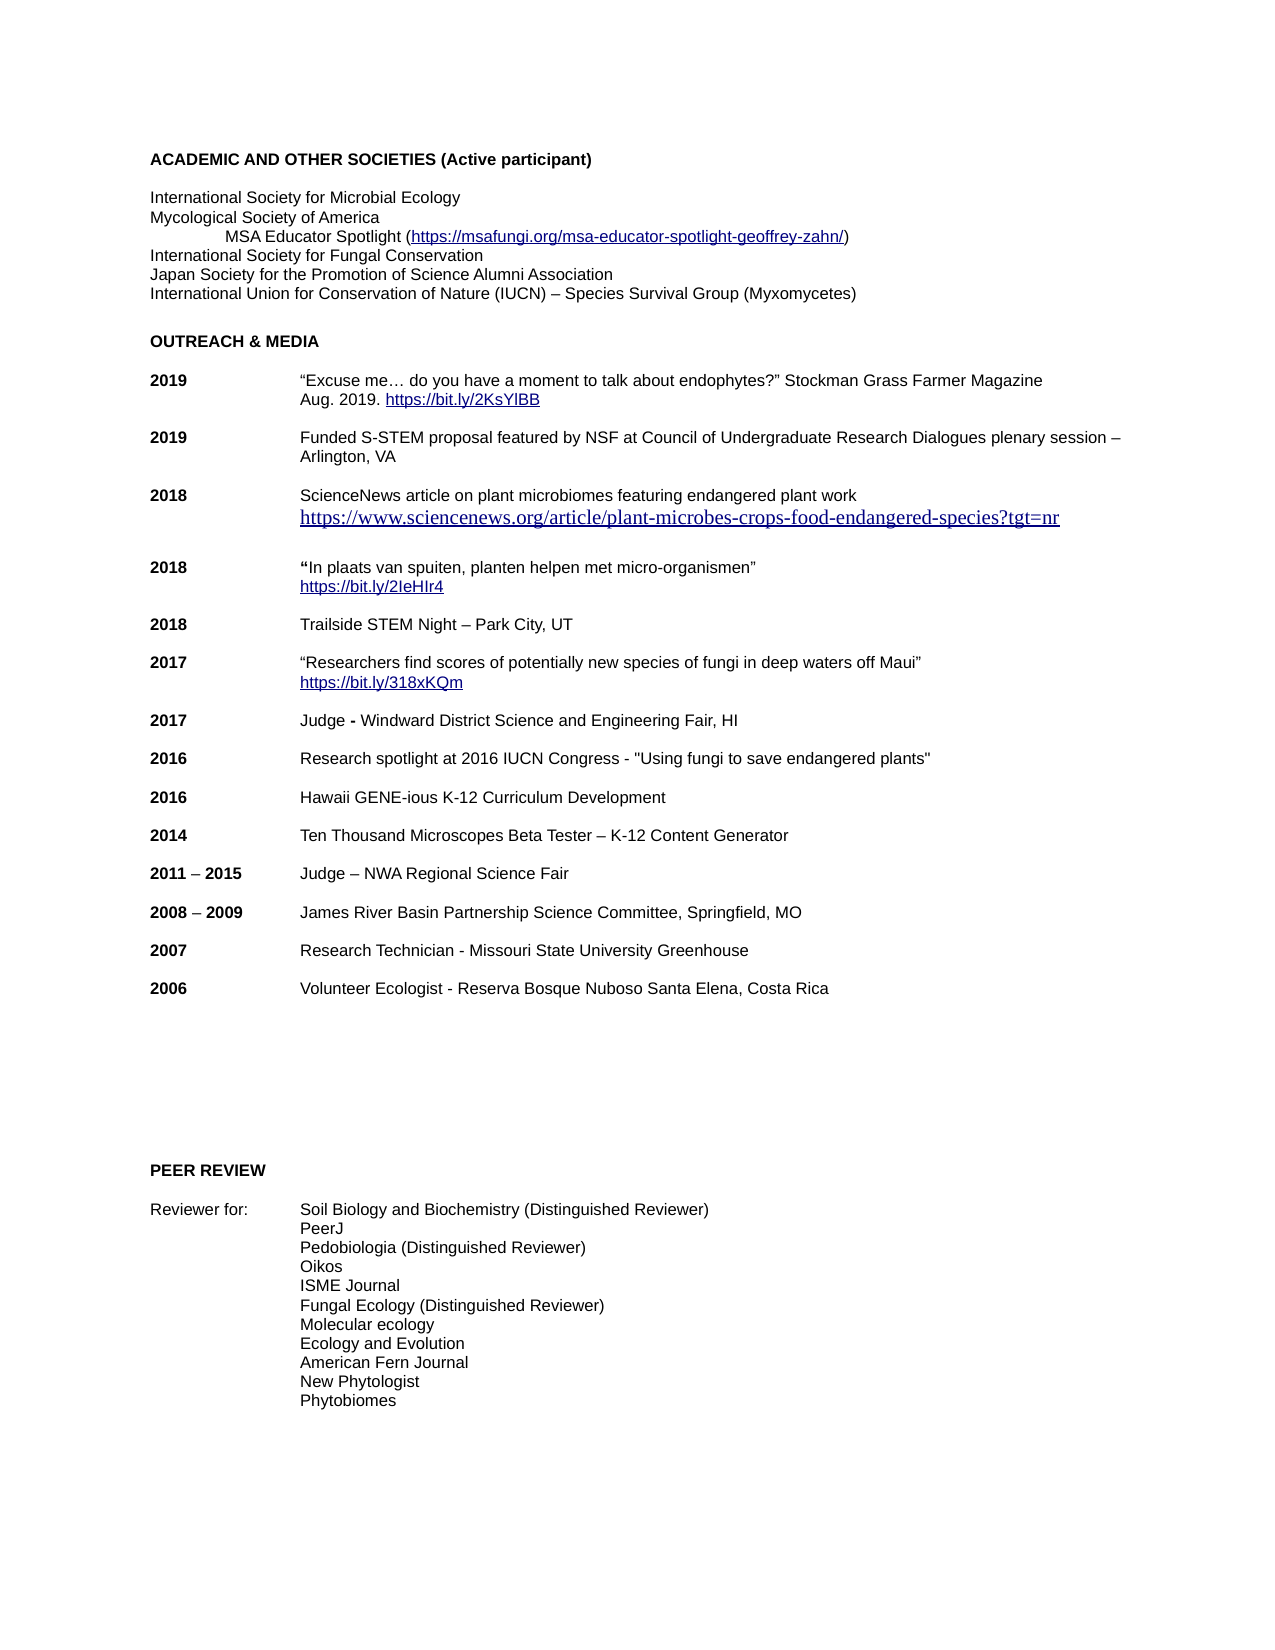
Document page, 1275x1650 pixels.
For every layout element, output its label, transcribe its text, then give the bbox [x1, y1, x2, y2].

text MSA Educator Spotlight (https://msafungi.org/msa-educator-spotlight-geoffrey-zahn/) [150, 227, 1125, 246]
text 2017 Judge - Windward District Science and Engineering Fair, HI [150, 692, 1125, 730]
text International Society for Microbial Ecology [150, 188, 1125, 207]
text New Phytologist [150, 1372, 1125, 1391]
text https://bit.ly/2IeHIr4 [150, 577, 1125, 596]
text 2019 Funded S-STEM proposal featured by NSF at Council of Undergraduate Research Dialogues plenary session – Arlington, VA [150, 428, 1125, 466]
text Ecology and Evolution [150, 1334, 1125, 1353]
text ACADEMIC AND OTHER SOCIETIES (Active participant) [150, 150, 1125, 169]
text American Fern Journal [150, 1353, 1125, 1372]
text Aug. 2019. https://bit.ly/2KsYlBB [150, 389, 1125, 409]
text Pedobiologia (Distinguished Reviewer) [150, 1238, 1125, 1257]
text 2017 “Researchers find scores of potentially new species of fungi in deep waters off Maui” [150, 653, 1125, 672]
text OUTREACH & MEDIA [150, 303, 1125, 351]
text 2018 Trailside STEM Night – Park City, UT [150, 596, 1125, 634]
text Phytobiomes [150, 1391, 1125, 1410]
text 2018 “In plaats van spuiten, planten helpen met micro-organismen” [150, 557, 1125, 577]
text https://bit.ly/318xKQm [150, 672, 1125, 692]
text 2018 ScienceNews article on plant microbiomes featuring endangered plant work [150, 485, 1125, 504]
text Japan Society for the Promotion of Science Alumni Association [150, 265, 1125, 284]
text 2011 – 2015 Judge – NWA Regional Science Fair [150, 864, 1125, 883]
text 2016 Hawaii GENE-ious K-12 Curriculum Development [150, 787, 1125, 807]
text PEER REVIEW [150, 1161, 1125, 1180]
text 2007 Research Technician - Missouri State University Greenhouse [150, 941, 1125, 960]
text International Union for Conservation of Nature (IUCN) – Species Survival Group (Myxomycetes) [150, 284, 1125, 303]
text Molecular ecology [150, 1314, 1125, 1334]
text Oikos [150, 1257, 1125, 1276]
text Fungal Ecology (Distinguished Reviewer) [150, 1295, 1125, 1314]
text Reviewer for: Soil Biology and Biochemistry (Distinguished Reviewer) [150, 1199, 1125, 1219]
text Mycological Society of America [150, 207, 1125, 227]
text 2006 Volunteer Ecologist - Reserva Bosque Nuboso Santa Elena, Costa Rica [150, 979, 1125, 998]
text ISME Journal [150, 1276, 1125, 1295]
text PeerJ [150, 1219, 1125, 1238]
text 2008 – 2009 James River Basin Partnership Science Committee, Springfield, MO [150, 902, 1125, 922]
text 2014 Ten Thousand Microscopes Beta Tester – K-12 Content Generator [150, 826, 1125, 845]
text 2019 “Excuse me… do you have a moment to talk about endophytes?” Stockman Grass Farmer Magazine [150, 370, 1125, 389]
text 2016 Research spotlight at 2016 IUCN Congress - "Using fungi to save endangered plants" [150, 749, 1125, 768]
text International Society for Fungal Conservation [150, 246, 1125, 265]
text https://www.sciencenews.org/article/plant-microbes-crops-food-endangered-species?tgt=nr [150, 504, 1125, 557]
